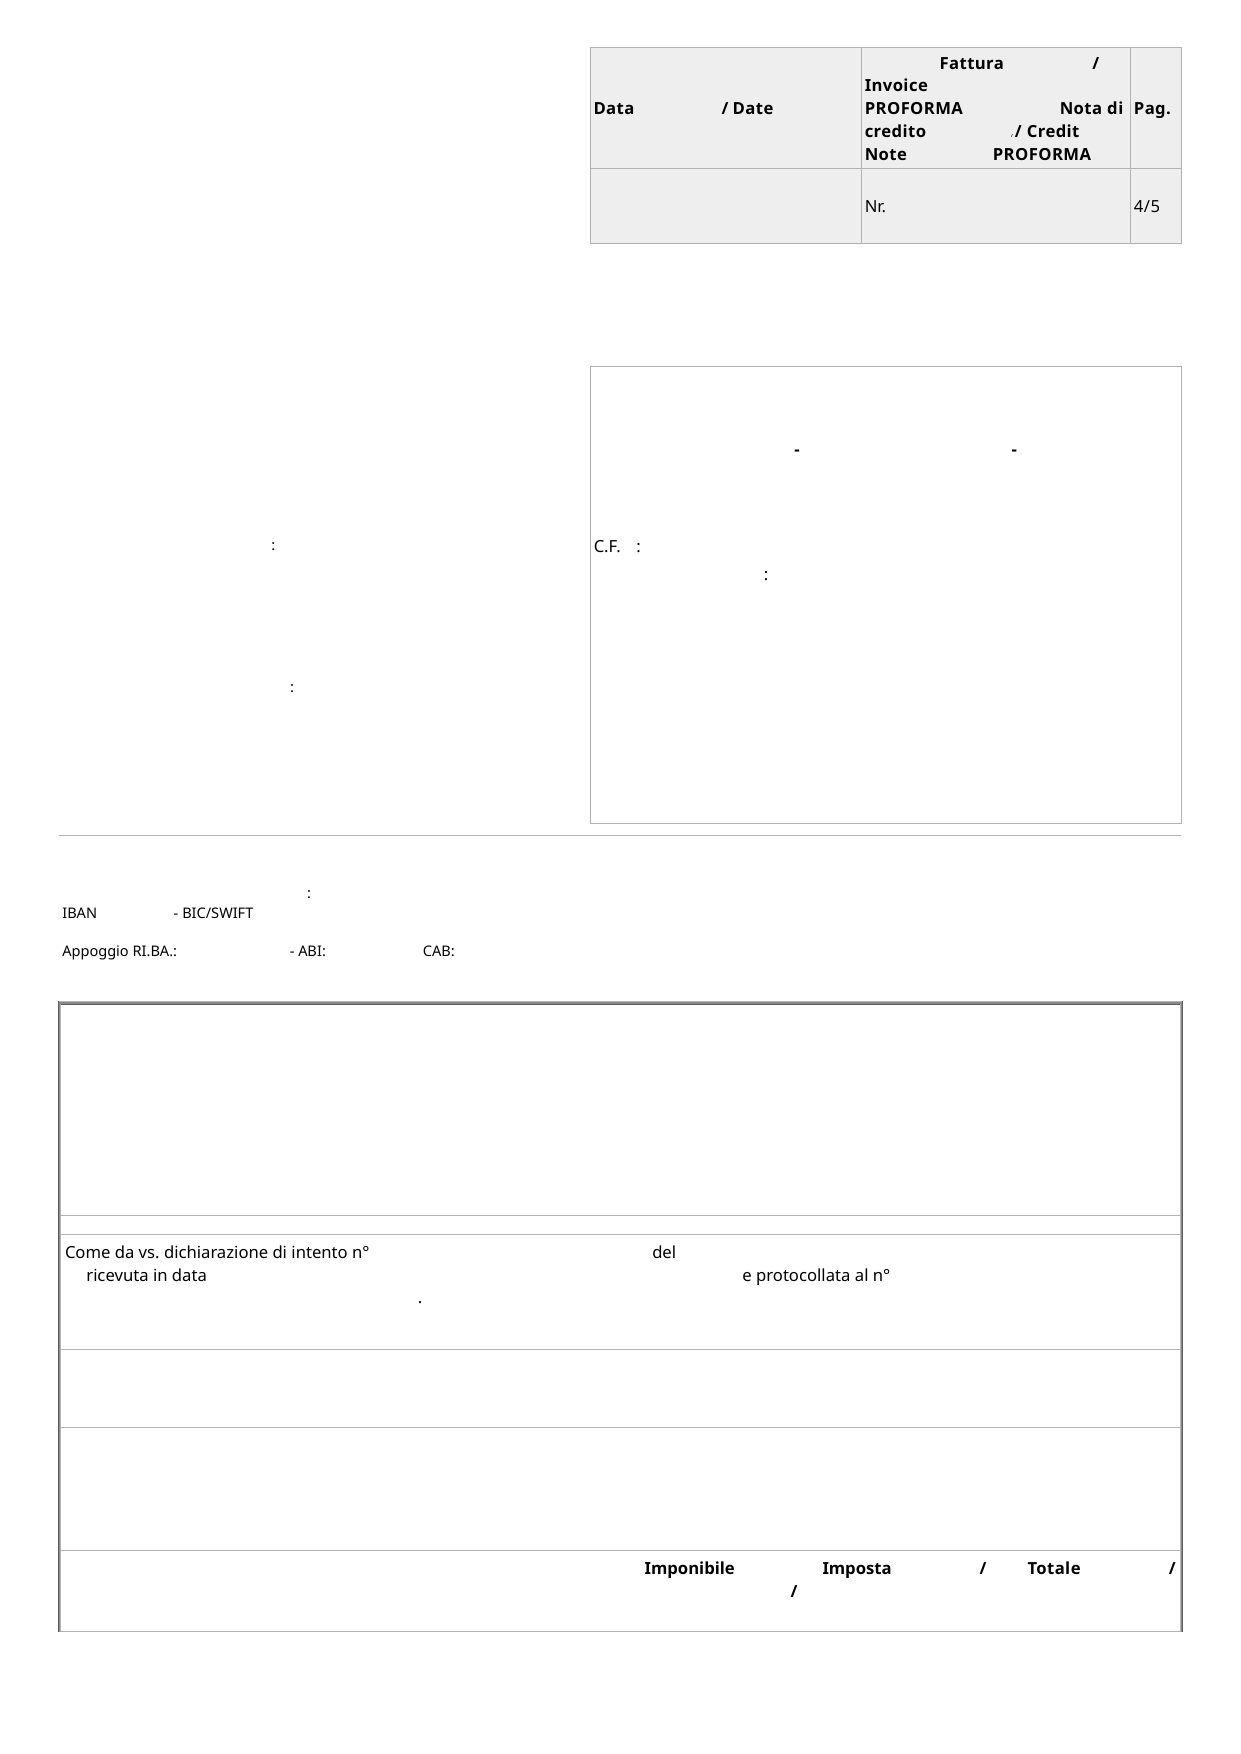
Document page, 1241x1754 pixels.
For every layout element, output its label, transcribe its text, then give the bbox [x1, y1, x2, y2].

table_cell <line.name.replace('(debito)','').replace('(credito)','') or ''> [61, 1079, 626, 1150]
table_cell <if test="check_installed_module('delivery_invoice_report')"> <formatLang(get_total_goods(o.invoice_line), monetary=True, currency_obj=o.currency_id)> </if> [812, 1428, 992, 1550]
table_cell [241, 1551, 247, 1631]
table_cell <if test="invoice_weight()"> <get_label(o,'weight').lower()> </if> [247, 1350, 429, 1427]
table_cell Imponibile<if test="o.partner_id.lang != 'it_IT'"> / <get_label(o,'amount_untaxed')></if> [623, 1551, 803, 1631]
table_cell [617, 1350, 622, 1427]
table_cell [429, 1428, 434, 1550]
table_cell [429, 1551, 434, 1631]
table_cell <if test="o.parcels>0"> <get_label(o,'parcels').lower()> </if> [623, 1350, 803, 1427]
table_cell [803, 1428, 812, 1550]
table_header <get_label(o,'amount_untaxed')> [626, 1005, 803, 1061]
table_cell [617, 1551, 622, 1631]
table_cell <if test="get_total_discount(o.invoice_line) <> 0.0 and not o.print_net_price"><formatLang(get_total_discount(o.invoice_line))></if> [998, 1428, 1180, 1550]
table_cell <if test="check_installed_module('delivery_invoice_report')"> <if test="get_total_transport(o.invoice_line) <> 0.0"> <translate(u'transport amount')> </if></if> [61, 1551, 241, 1631]
table_header <setLang(o.partner_id.lang or 'en_US')><get_label(o,'tax_line')> [61, 1005, 626, 1061]
table_cell [803, 1551, 812, 1631]
table_cell <if test="o.account_fiscal_position_rule_id"> [61, 1216, 1180, 1234]
table_cell <if test="invoice_weight()"> <formatLang(o.weight)> </if> [247, 1428, 429, 1550]
table_cell Imposta<if test="o.partner_id.lang != 'it_IT'"> / <get_label(o,'amount_tax')></if> [812, 1551, 992, 1631]
table_cell [241, 1428, 247, 1550]
table_cell <if test="get_total_discount(o.invoice_line) <> 0.0 and not o.print_net_price"><get_label(o.invoice_line[0],'discount').lower().replace('(%)','')></if> [998, 1350, 1180, 1427]
table_cell <formatLang(line.base,monetary=True,currency_obj=o.currency_id)> [626, 1079, 803, 1150]
table_header <get_label(o,'amount_tax')> [803, 1005, 992, 1061]
table_cell <if test="get_total_contribution(o.invoice_line) <> 0.0"><translate(u'contribution amount')></if> [435, 1551, 617, 1631]
table_cell Totale<if test="o.partner_id.lang != 'it_IT'"> / <get_label(o,'amount_total')></if> [998, 1551, 1180, 1631]
table_cell <if test="invoice_weight()"> <formatLang(o.volume)> </if> [61, 1428, 241, 1550]
table_cell [241, 1350, 247, 1427]
table_header <get_label(o,'amount_total')> [992, 1005, 1180, 1061]
table_cell <o.fiscal_position.note or ''> [61, 1167, 1180, 1198]
table_cell </if> [61, 1331, 1180, 1349]
table_cell </for> [61, 1150, 1180, 1167]
table_cell <formatLang(line.base + line.amount,monetary=True,currency_obj=o.currency_id)> [992, 1079, 1180, 1150]
table_cell [803, 1350, 812, 1427]
table_cell <if test="invoice_weight()"> <get_label(o,'net_weight').lower()> </if> [435, 1350, 617, 1427]
table_cell [617, 1428, 622, 1550]
table_cell <for each="line in o.tax_line"> [61, 1061, 1180, 1078]
table_cell <if test="o.parcels>0"> <o.parcels> </if> [623, 1428, 803, 1550]
table_cell [992, 1350, 998, 1427]
table_cell <if test="get_total_other(o.invoice_line) <> 0.0"><translate(u'other amount')></if> [247, 1551, 429, 1631]
table_cell [992, 1428, 998, 1550]
table_cell Come da vs. dichiarazione di intento n° <o.account_fiscal_position_rule_id.name> del <formatLang(o.account_fiscal_position_rule_id.date_issue, date=True) or ''> ricevuta in data <formatLang(o.account_fiscal_position_rule_id.date_reception, date=True) or ''> e protocollata al n° <o.account_fiscal_position_rule_id.number_protocol>. [61, 1235, 1180, 1314]
table_cell [429, 1350, 434, 1427]
table_cell <if test="check_installed_module('delivery_invoice_report')"> <translate(u'goods amount')> </if> [812, 1350, 992, 1427]
table_cell <formatLang(line.amount,monetary=True,currency_obj=o.currency_id)> [803, 1079, 992, 1150]
table_cell </if> [61, 1314, 1180, 1331]
table_cell <if test="check_installed_module('account_fiscal_position_rule_partner')"> [61, 1198, 1180, 1215]
table_cell [992, 1551, 998, 1631]
table_cell <if test="invoice_weight()"> <formatLang(o.net_weight)> </if> [435, 1428, 617, 1550]
table_cell <if test="invoice_weight()"> <get_label(o,'volume').lower()> </if> [61, 1350, 241, 1427]
